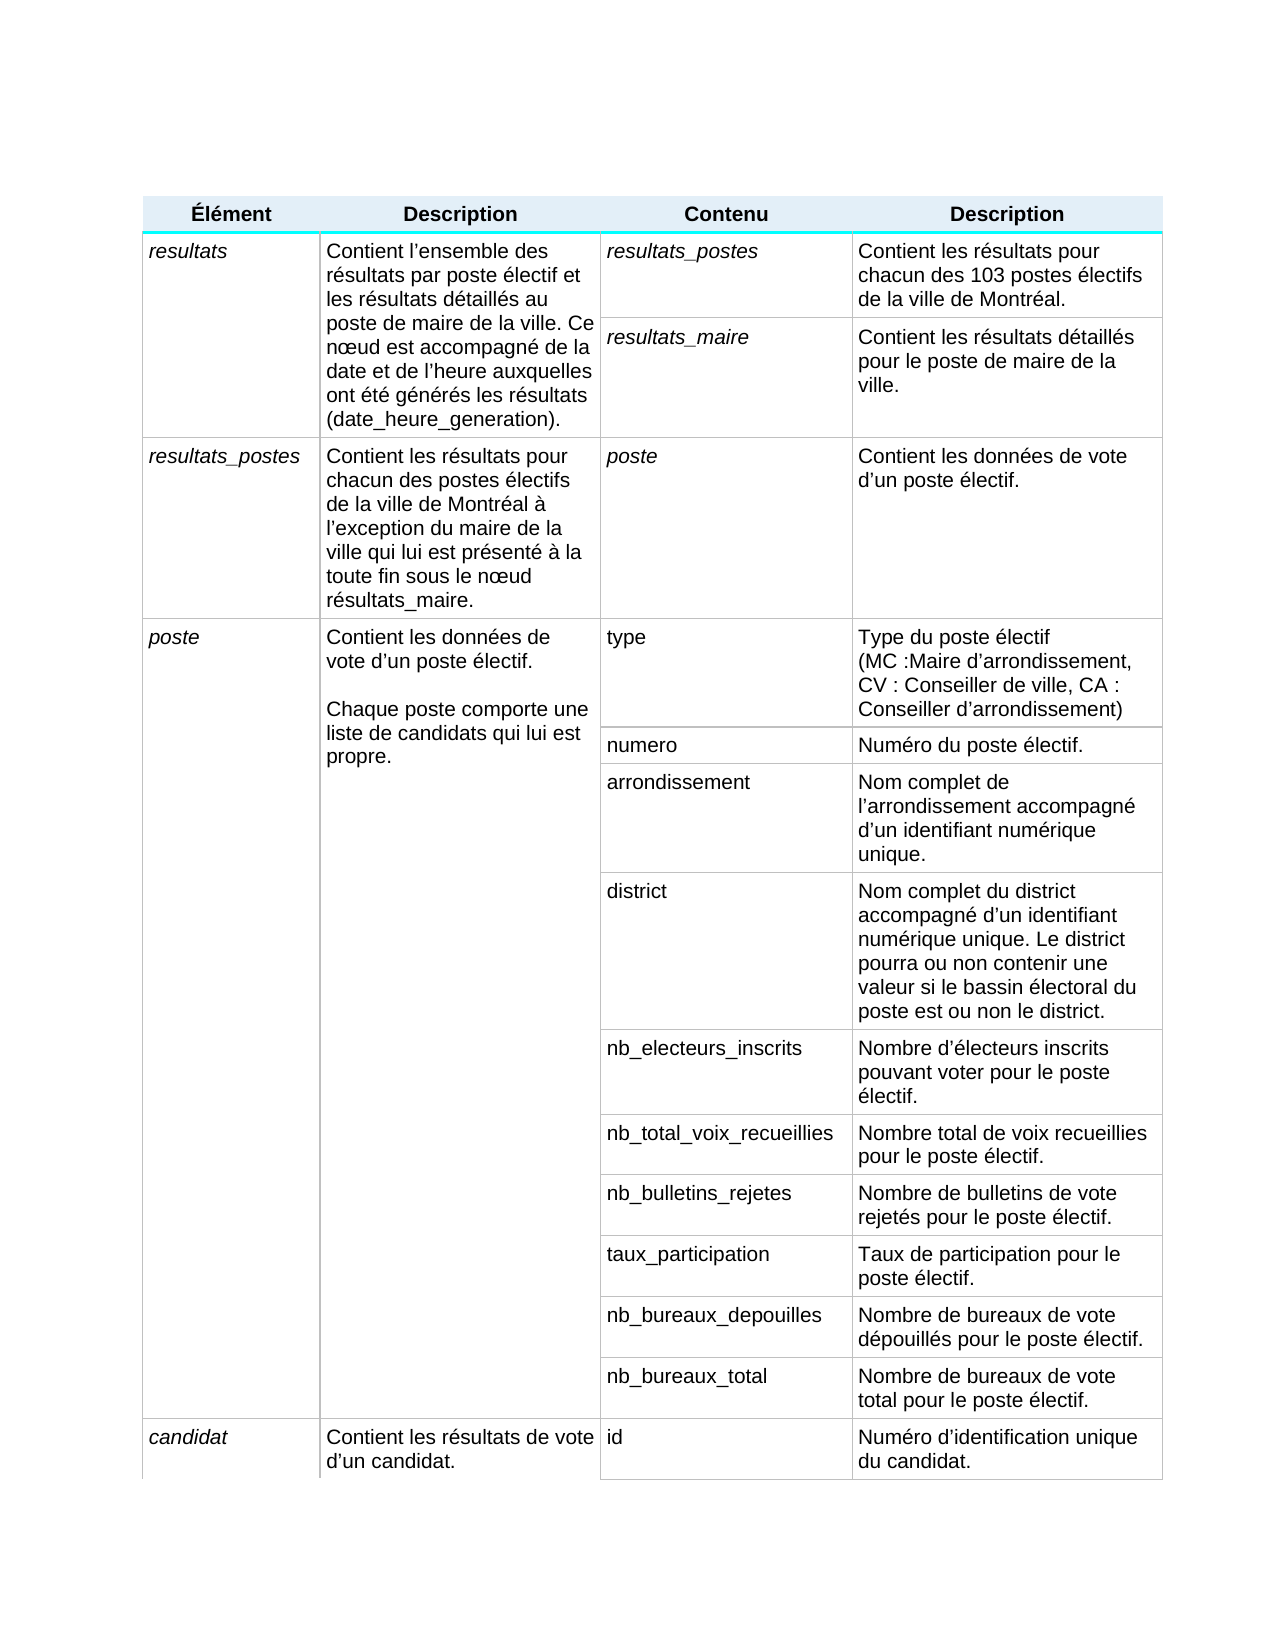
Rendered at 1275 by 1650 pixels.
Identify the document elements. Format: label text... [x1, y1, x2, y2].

table_cell Contient les résultats détaillés pour le poste de maire de la ville. [853, 318, 1162, 437]
table_header Contenu [601, 196, 852, 231]
table_header Description [320, 196, 601, 231]
table_cell Nombre d’électeurs inscrits pouvant voter pour le poste électif. [853, 1030, 1162, 1113]
table_cell Contient les résultats pour chacun des postes électifs de la ville de Montréal à l’exception du maire de la ville qui lui est présenté à la toute fin sous le nœud résultats_maire. [321, 438, 600, 618]
table_cell Taux de participation pour le poste électif. [853, 1236, 1162, 1296]
table_cell resultats [143, 234, 319, 437]
table_cell Nombre total de voix recueillies pour le poste électif. [853, 1115, 1162, 1174]
table_cell id [601, 1419, 852, 1478]
table_cell Contient les données de vote d’un poste électif. Chaque poste comporte une liste de candidats qui lui est propre. [321, 619, 600, 1418]
table_cell nb_electeurs_inscrits [601, 1030, 852, 1113]
table_cell Contient les données de vote d’un poste électif. [853, 438, 1162, 618]
table_cell poste [601, 438, 852, 618]
table_cell nb_total_voix_recueillies [601, 1115, 852, 1174]
table_cell Contient les résultats pour chacun des 103 postes électifs de la ville de Montréal. [853, 234, 1162, 317]
table_cell Nom complet de l’arrondissement accompagné d’un identifiant numérique unique. [853, 764, 1162, 872]
table_cell resultats_maire [601, 318, 852, 437]
table_cell Nombre de bureaux de vote total pour le poste électif. [853, 1358, 1162, 1418]
table_cell nb_bureaux_total [601, 1358, 852, 1418]
table_cell poste [143, 619, 319, 1418]
table_header Description [852, 196, 1163, 231]
table_header Élément [143, 196, 320, 231]
table_cell nb_bulletins_rejetes [601, 1175, 852, 1235]
table_cell Contient les résultats de vote d’un candidat. [321, 1419, 600, 1478]
table_cell candidat [143, 1419, 319, 1478]
table_cell Nombre de bulletins de vote rejetés pour le poste électif. [853, 1175, 1162, 1235]
table_cell numero [601, 728, 852, 763]
table_cell Nombre de bureaux de vote dépouillés pour le poste électif. [853, 1297, 1162, 1357]
table_cell Nom complet du district accompagné d’un identifiant numérique unique. Le district pourra ou non contenir une valeur si le bassin électoral du poste est ou non le district. [853, 873, 1162, 1029]
table_cell taux_participation [601, 1236, 852, 1296]
table_cell Contient l’ensemble des résultats par poste électif et les résultats détaillés au poste de maire de la ville. Ce nœud est accompagné de la date et de l’heure auxquelles ont été générés les résultats (date_heure_generation). [321, 234, 600, 437]
table_cell Numéro d’identification unique du candidat. [853, 1419, 1162, 1478]
table_cell Type du poste électif (MC :Maire d’arrondissement, CV : Conseiller de ville, CA : Conseiller d’arrondissement) [853, 619, 1162, 726]
table_cell resultats_postes [143, 438, 319, 618]
table_cell Numéro du poste électif. [853, 728, 1162, 763]
table_cell resultats_postes [601, 234, 852, 317]
table_cell type [601, 619, 852, 726]
table_cell district [601, 873, 852, 1029]
table_cell nb_bureaux_depouilles [601, 1297, 852, 1357]
table_cell arrondissement [601, 764, 852, 872]
